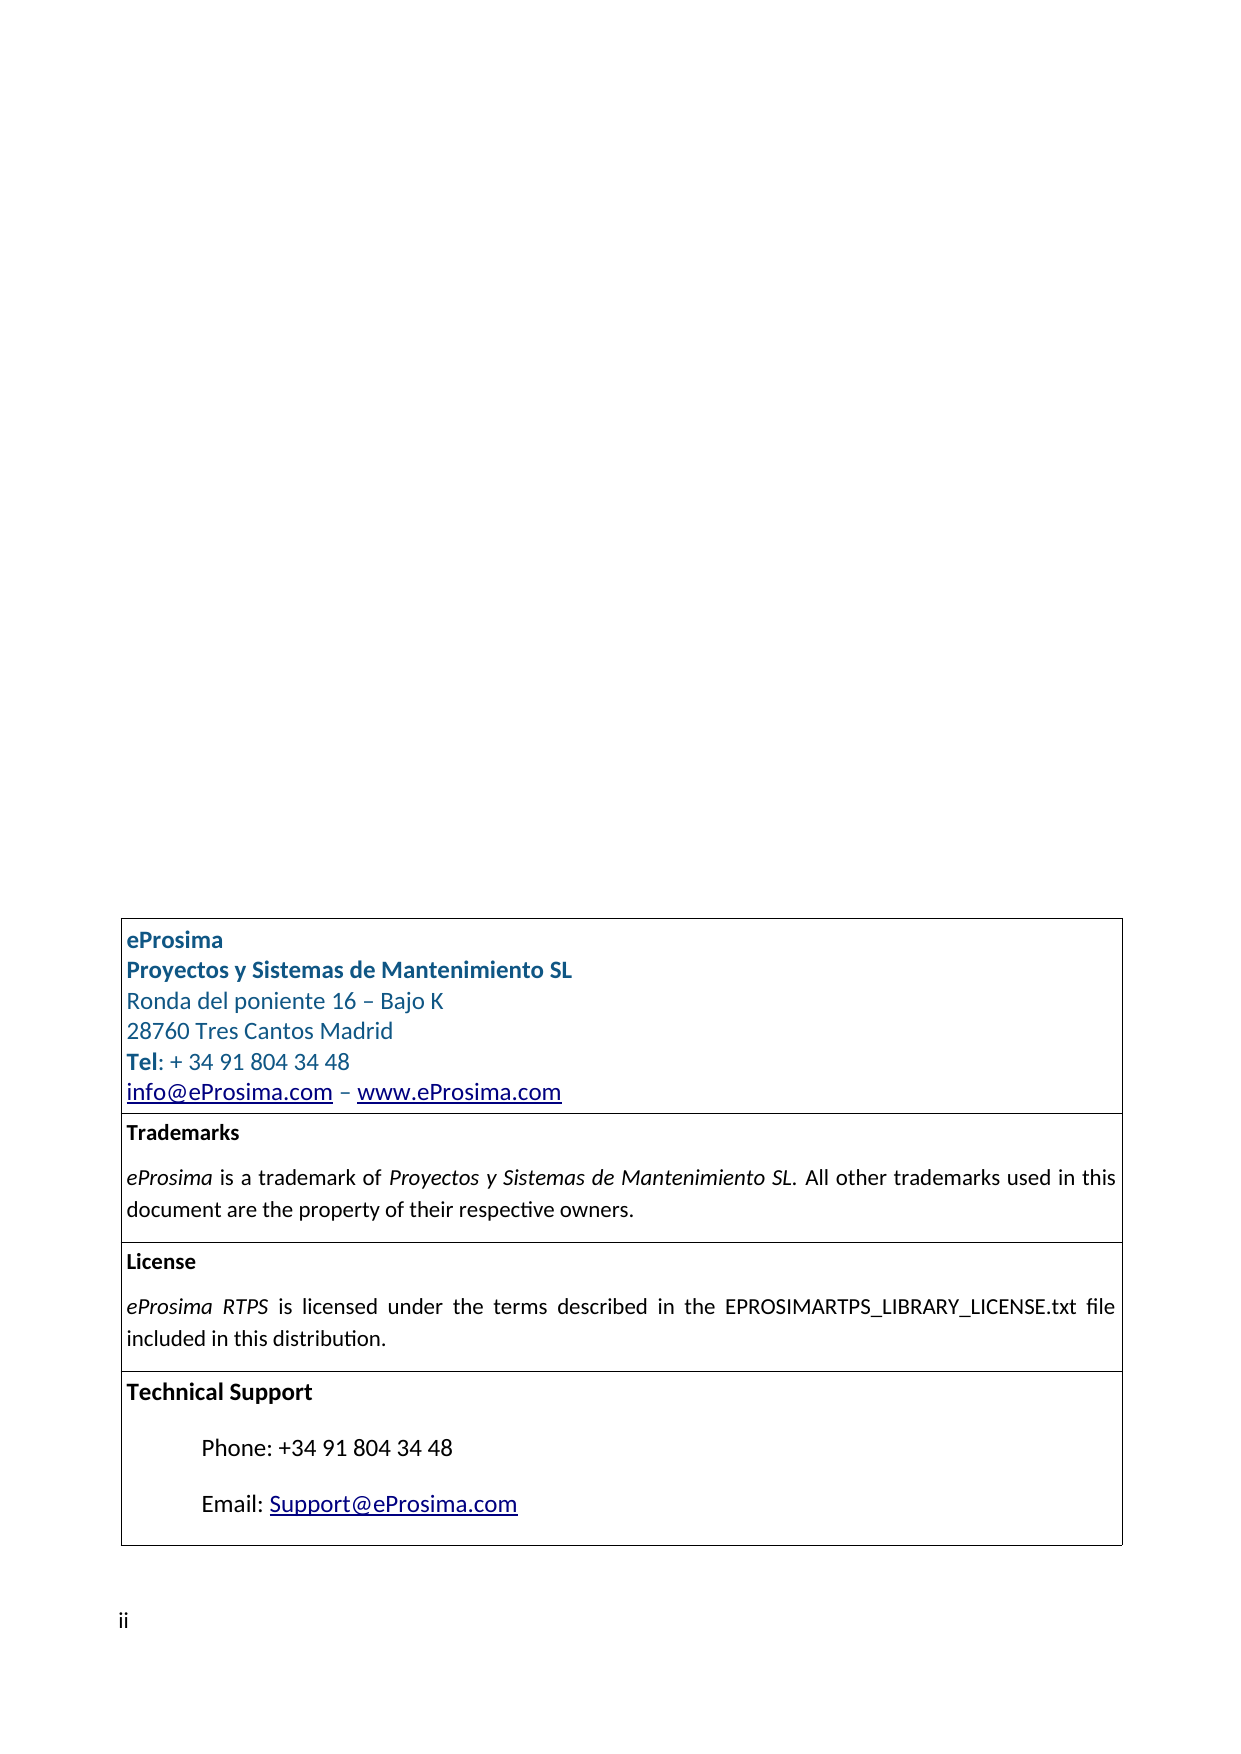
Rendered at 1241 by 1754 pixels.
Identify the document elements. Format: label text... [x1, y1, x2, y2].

table_cell Technical Support Phone: +34 91 804 34 48 Email: Support@eProsima.com [122, 1372, 1122, 1545]
table_header eProsima Proyectos y Sistemas de Mantenimiento SL Ronda del poniente 16 – Bajo K 28760 Tres Cantos Madrid Tel: + 34 91 804 34 48 info@eProsima.com – www.eProsima.com [122, 919, 1122, 1113]
table_cell License eProsima RTPS is licensed under the terms described in the EPROSIMARTPS_LIBRARY_LICENSE.txt file included in this distribution. [122, 1243, 1122, 1371]
table_cell Trademarks eProsima is a trademark of Proyectos y Sistemas de Mantenimiento SL. All other trademarks used in this document are the property of their respective owners. [122, 1114, 1122, 1242]
